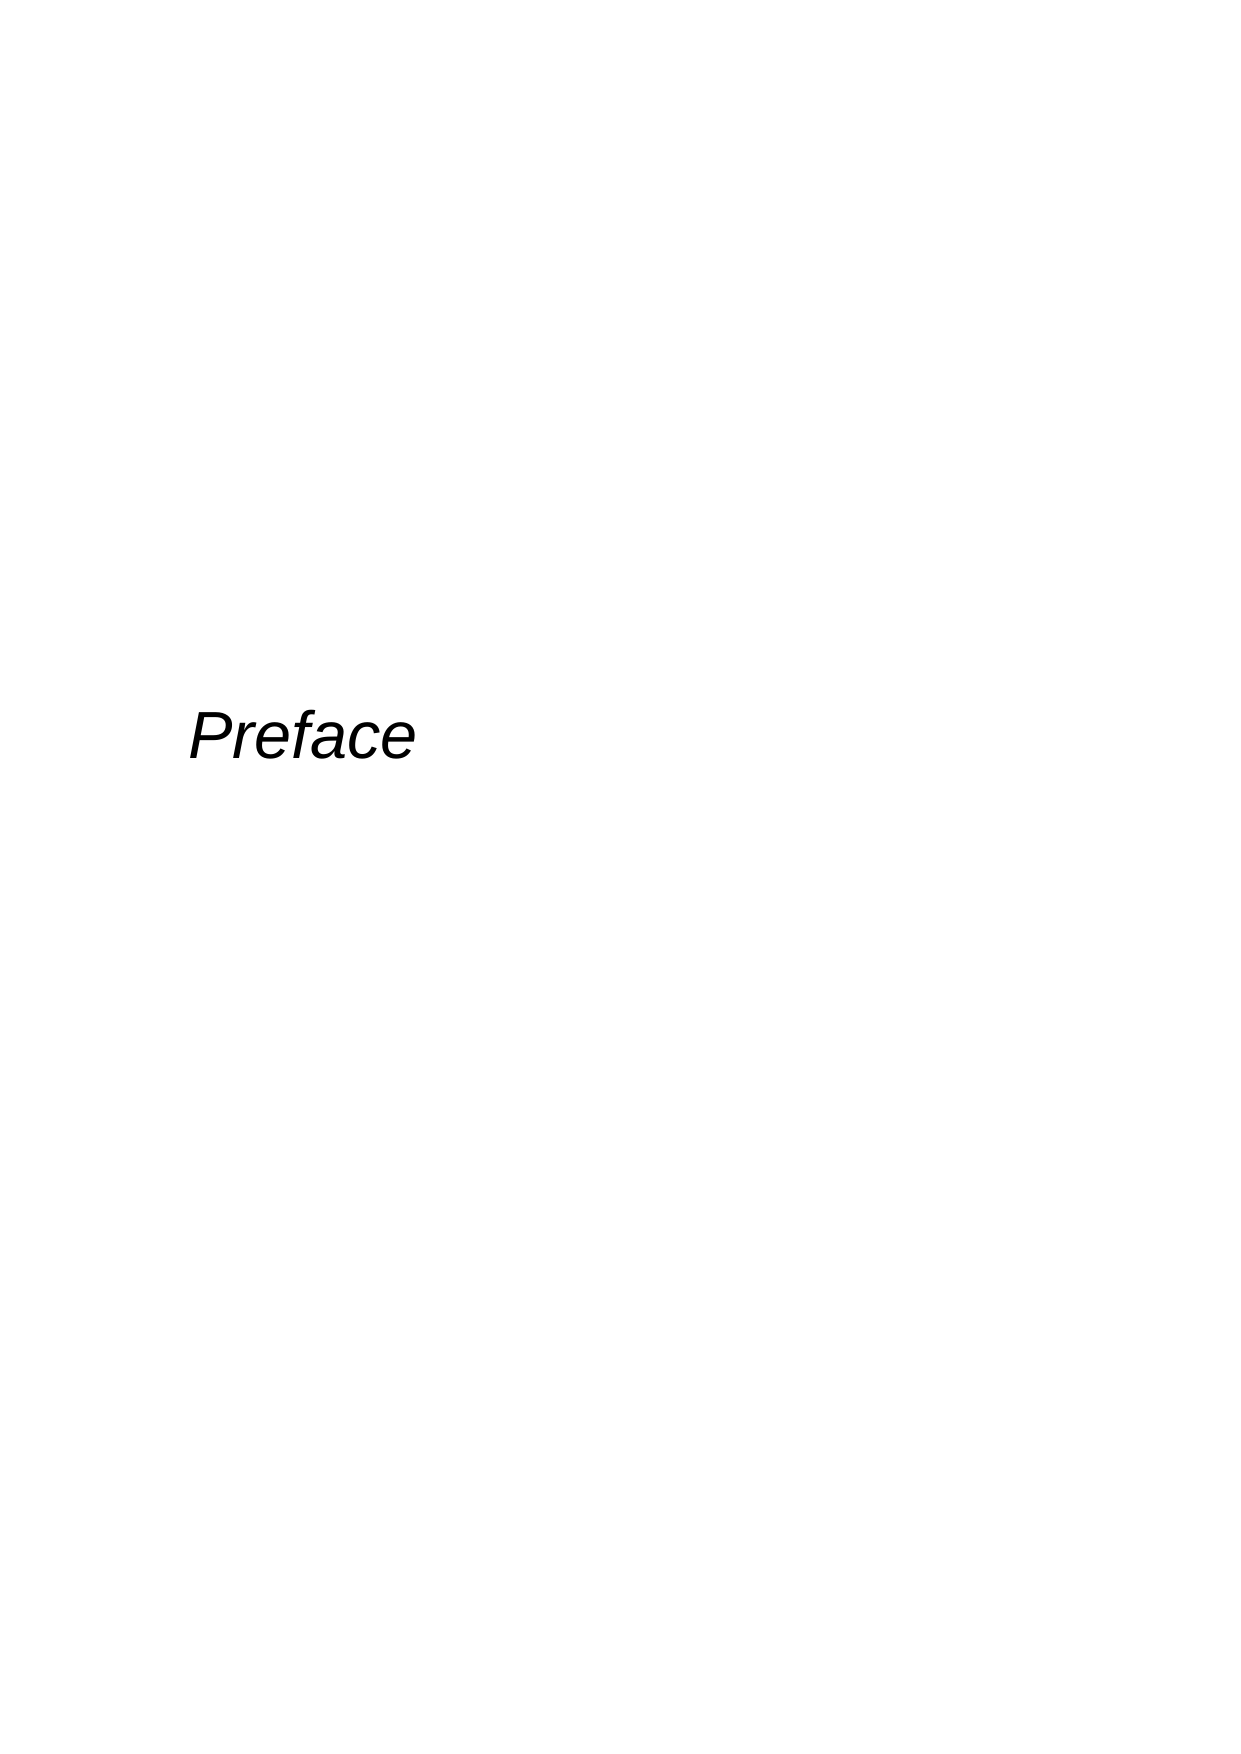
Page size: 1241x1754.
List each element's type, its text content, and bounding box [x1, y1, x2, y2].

title Preface [188, 619, 1098, 773]
